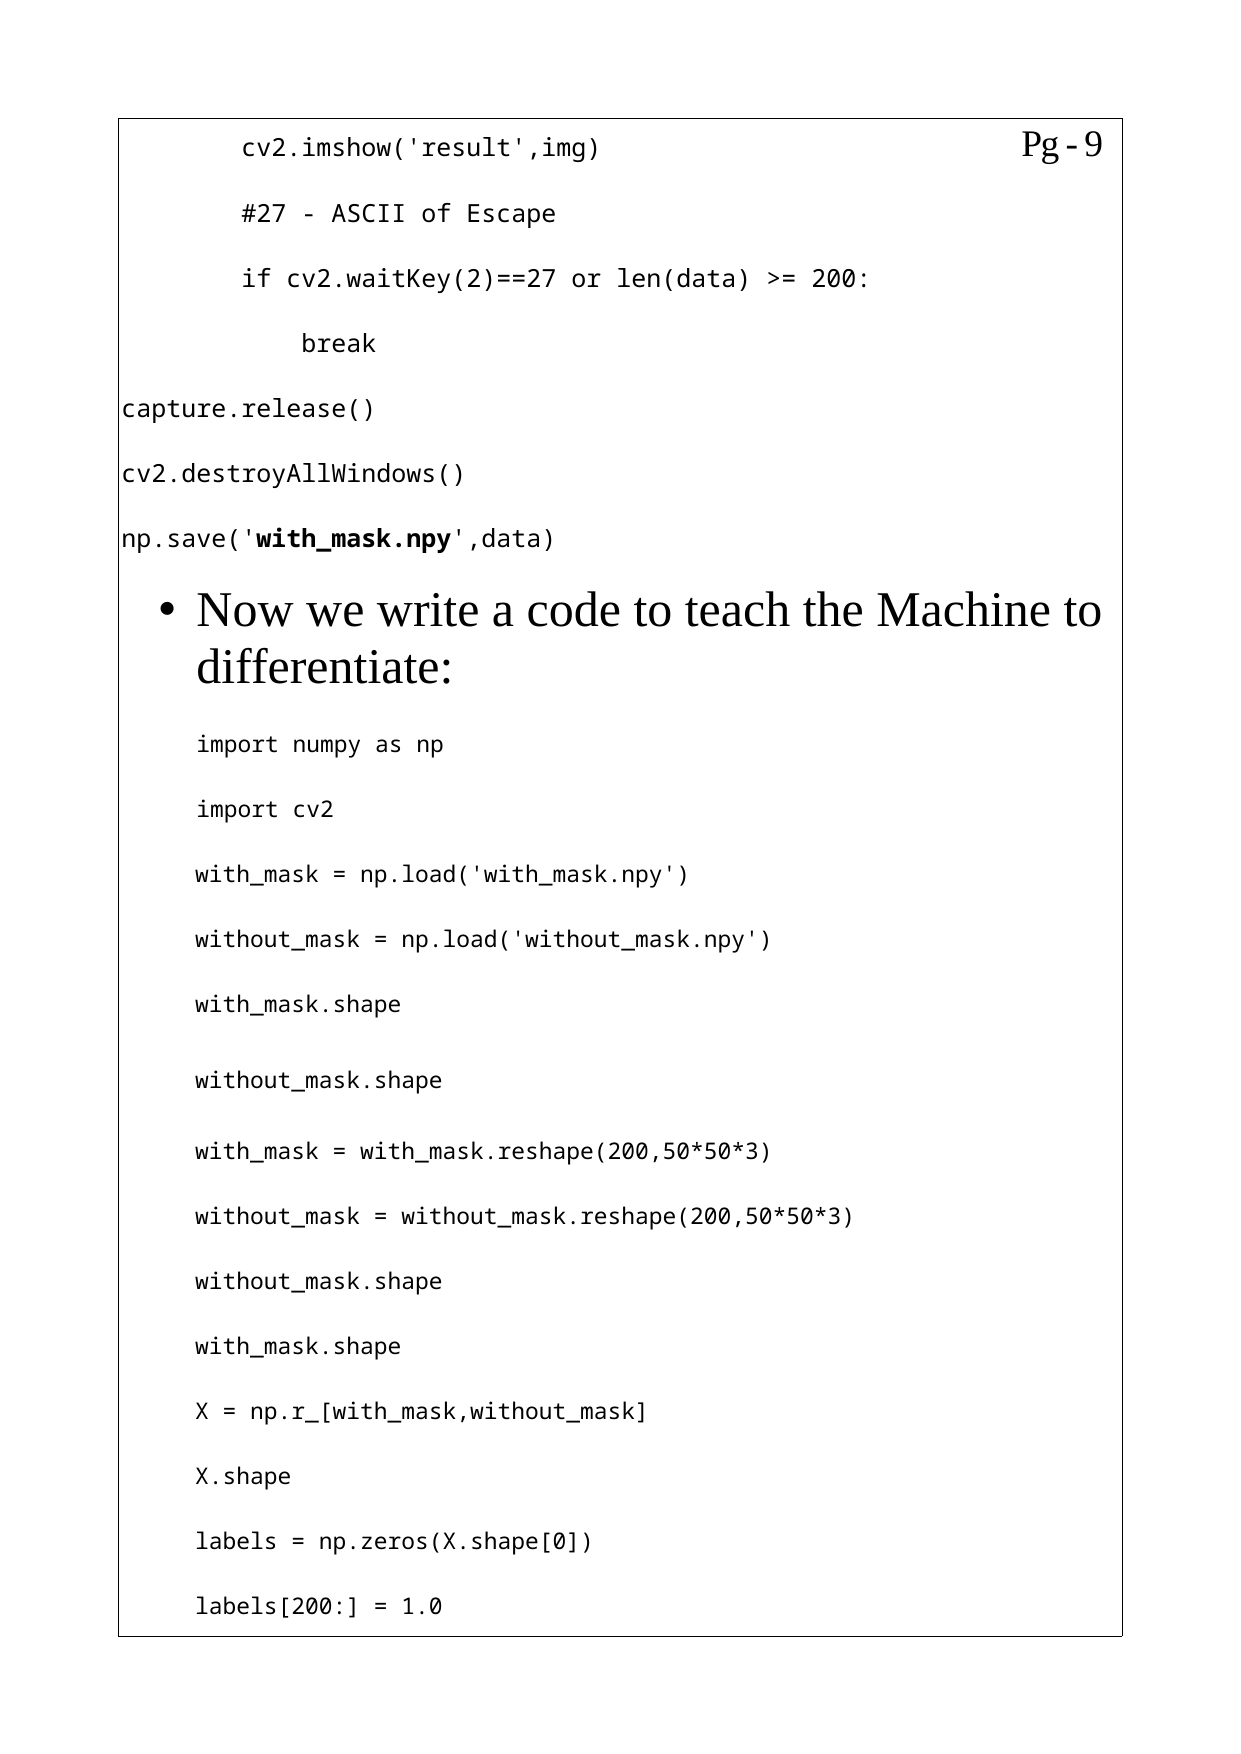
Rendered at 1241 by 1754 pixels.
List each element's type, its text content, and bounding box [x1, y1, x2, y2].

text np.save('with_mask.npy',data) [121, 514, 1119, 554]
text labels[200:] = 1.0 [121, 1581, 1119, 1621]
text without_mask = np.load('without_mask.npy') [121, 914, 1119, 954]
text cv2.destroyAllWindows() [121, 449, 1119, 489]
text with_mask.shape [121, 1321, 1119, 1361]
text cv2.imshow('result',img) Pg - 9 [121, 121, 1119, 164]
text without_mask = without_mask.reshape(200,50*50*3) [121, 1191, 1119, 1231]
list import cv2 [159, 784, 1119, 824]
text capture.release() [121, 384, 1119, 424]
text without_mask.shape [121, 1044, 1119, 1101]
text without_mask.shape [121, 1256, 1119, 1296]
text with_mask = np.load('with_mask.npy') [121, 849, 1119, 889]
list Now we write a code to teach the Machine to differentiate: [159, 579, 1119, 694]
list import numpy as np [159, 719, 1119, 759]
text labels = np.zeros(X.shape[0]) [121, 1516, 1119, 1556]
text if cv2.waitKey(2)==27 or len(data) >= 200: [121, 254, 1119, 294]
text X.shape [121, 1451, 1119, 1491]
text break [121, 319, 1119, 359]
text #27 - ASCII of Escape [121, 189, 1119, 229]
text with_mask = with_mask.reshape(200,50*50*3) [121, 1126, 1119, 1166]
text X = np.r_[with_mask,without_mask] [121, 1386, 1119, 1426]
text with_mask.shape [121, 979, 1119, 1019]
